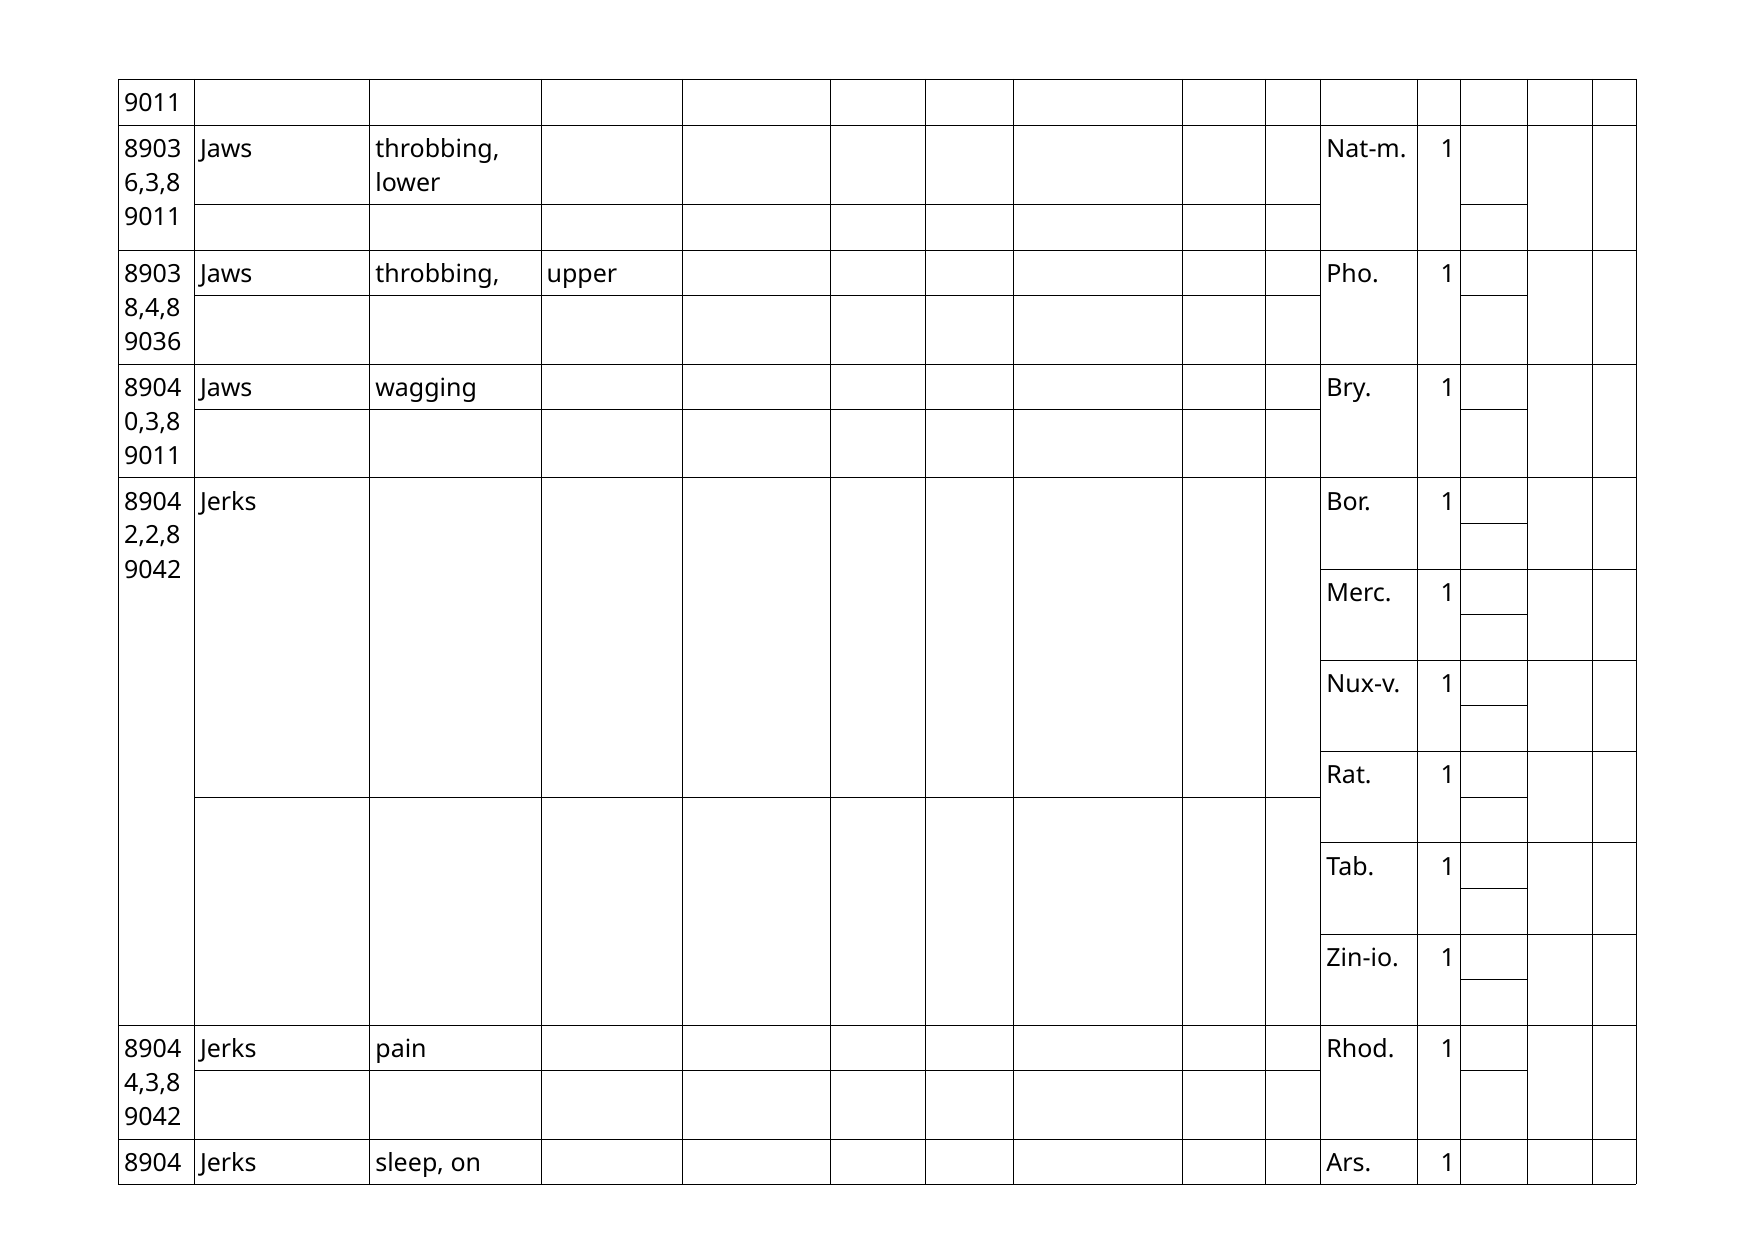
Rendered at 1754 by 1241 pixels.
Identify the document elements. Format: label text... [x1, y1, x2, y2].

table_cell [195, 205, 369, 250]
table_cell [1183, 205, 1265, 250]
table_cell Bry. [1321, 365, 1417, 477]
table_cell 89036,3,89011 [119, 126, 194, 250]
table_cell [542, 798, 682, 1025]
table_cell [831, 478, 925, 797]
table_cell 1 [1418, 935, 1460, 1025]
table_cell [683, 410, 830, 477]
table_cell [926, 126, 1013, 204]
table_cell [1266, 365, 1320, 409]
table_cell wagging [370, 365, 541, 409]
table_cell 1 [1418, 1140, 1460, 1184]
table_cell [542, 410, 682, 477]
table_cell [926, 410, 1013, 477]
table_cell [542, 126, 682, 204]
table_cell [542, 80, 682, 124]
table_cell [1528, 661, 1592, 751]
table_cell [1593, 365, 1636, 477]
table_cell [1014, 478, 1182, 797]
table_cell Rhod. [1321, 1026, 1417, 1138]
table_cell Jaws [195, 126, 369, 204]
table_cell [1014, 365, 1182, 409]
table_cell throbbing, lower [370, 126, 541, 204]
table_cell Ars. [1321, 1140, 1417, 1184]
table_cell [1418, 80, 1460, 124]
table_cell [1461, 752, 1527, 797]
table_cell throbbing, [370, 251, 541, 295]
table_cell [683, 1026, 830, 1070]
table_cell [1593, 1140, 1636, 1184]
table_cell [831, 1026, 925, 1070]
table_cell [370, 798, 541, 1025]
table_cell 89044,3,89042 [119, 1026, 194, 1138]
table_cell [1528, 1026, 1592, 1138]
table_cell Nux-v. [1321, 661, 1417, 751]
table_cell [1528, 251, 1592, 363]
table_cell [1266, 1140, 1320, 1184]
table_cell Jerks [195, 1026, 369, 1070]
table_cell Bor. [1321, 478, 1417, 568]
table_cell [1461, 1026, 1527, 1070]
table_cell [926, 478, 1013, 797]
table_cell [1183, 798, 1265, 1025]
table_cell [1593, 1026, 1636, 1138]
table_cell [1528, 126, 1592, 250]
table_cell [195, 296, 369, 363]
table_cell [1183, 410, 1265, 477]
table_cell 1 [1418, 843, 1460, 933]
table_cell [831, 205, 925, 250]
table_cell [683, 1140, 830, 1184]
table_cell pain [370, 1026, 541, 1070]
table_cell [1266, 798, 1320, 1025]
table_cell Merc. [1321, 570, 1417, 660]
table_cell [1593, 661, 1636, 751]
table_cell [926, 1071, 1013, 1138]
table_cell [683, 296, 830, 363]
table_cell 1 [1418, 365, 1460, 477]
table_cell Zin-io. [1321, 935, 1417, 1025]
table_cell [1461, 478, 1527, 523]
table_cell [1183, 1140, 1265, 1184]
table_cell [1014, 126, 1182, 204]
table_cell [370, 80, 541, 124]
table_cell [1461, 524, 1527, 568]
table_cell [683, 365, 830, 409]
table_cell [542, 478, 682, 797]
table_cell [370, 478, 541, 797]
table_cell [1593, 80, 1636, 124]
table_cell [926, 251, 1013, 295]
table_cell [1014, 798, 1182, 1025]
table_cell [1528, 478, 1592, 568]
table_cell [1461, 798, 1527, 842]
table_cell [542, 296, 682, 363]
table_cell [1528, 365, 1592, 477]
table_cell [1528, 935, 1592, 1025]
table_cell 1 [1418, 251, 1460, 363]
table_cell [1321, 80, 1417, 124]
table_cell [1461, 570, 1527, 614]
table_cell [370, 410, 541, 477]
table_cell [1183, 1026, 1265, 1070]
table_cell [1461, 80, 1527, 124]
table_cell [1528, 752, 1592, 842]
table_cell [926, 80, 1013, 124]
table_cell Jaws [195, 251, 369, 295]
table_cell [831, 1071, 925, 1138]
table_cell [1461, 843, 1527, 888]
table_cell [1014, 251, 1182, 295]
table_cell [1528, 80, 1592, 124]
table_cell [195, 80, 369, 124]
table_cell [542, 205, 682, 250]
table_cell sleep, on [370, 1140, 541, 1184]
table_cell 9011 [119, 80, 194, 124]
table_cell [683, 205, 830, 250]
table_cell [195, 410, 369, 477]
table_cell [542, 1140, 682, 1184]
table_cell Jaws [195, 365, 369, 409]
table_cell [683, 126, 830, 204]
table_cell [1266, 126, 1320, 204]
table_cell upper [542, 251, 682, 295]
table_cell [1183, 1071, 1265, 1138]
table_cell [1593, 251, 1636, 363]
table_cell 89042,2,89042 [119, 478, 194, 1025]
table_cell [831, 126, 925, 204]
table_cell [1461, 1140, 1527, 1184]
table_cell [542, 1026, 682, 1070]
table_cell [683, 1071, 830, 1138]
table_cell [1266, 296, 1320, 363]
table_cell [1461, 365, 1527, 409]
table_cell Jerks [195, 1140, 369, 1184]
table_cell [370, 1071, 541, 1138]
table_cell [542, 1071, 682, 1138]
table_cell 1 [1418, 126, 1460, 250]
table_cell Rat. [1321, 752, 1417, 842]
table_cell [1183, 251, 1265, 295]
table_cell [831, 410, 925, 477]
table_cell [1014, 1140, 1182, 1184]
table_cell [1593, 478, 1636, 568]
table_cell [1528, 843, 1592, 933]
table_cell [1266, 80, 1320, 124]
table_cell [1461, 889, 1527, 933]
table_cell [1266, 478, 1320, 797]
table_cell [1266, 251, 1320, 295]
table_cell [542, 365, 682, 409]
table_cell [683, 80, 830, 124]
table_cell 1 [1418, 570, 1460, 660]
table_cell 89038,4,89036 [119, 251, 194, 363]
table_cell [1461, 126, 1527, 204]
table_cell [1183, 80, 1265, 124]
table_cell [1461, 410, 1527, 477]
table_cell Tab. [1321, 843, 1417, 933]
table_cell [1461, 661, 1527, 705]
table_cell [1014, 1026, 1182, 1070]
table_cell [1461, 251, 1527, 295]
table_cell [1266, 205, 1320, 250]
table_cell Pho. [1321, 251, 1417, 363]
table_cell [1593, 843, 1636, 933]
table_cell [926, 296, 1013, 363]
table_cell [1461, 935, 1527, 979]
table_cell [831, 80, 925, 124]
table_cell [831, 1140, 925, 1184]
table_cell [1528, 570, 1592, 660]
table_cell Nat-m. [1321, 126, 1417, 250]
table_cell [195, 1071, 369, 1138]
table_cell 8904 [119, 1140, 194, 1184]
table_cell [1266, 1026, 1320, 1070]
table_cell [1183, 296, 1265, 363]
table_cell [1014, 80, 1182, 124]
table_cell [1461, 1071, 1527, 1138]
table_cell [1593, 752, 1636, 842]
table_cell [1461, 296, 1527, 363]
table_cell [1014, 410, 1182, 477]
table_cell [926, 798, 1013, 1025]
table_cell [1461, 980, 1527, 1025]
table_cell [926, 1026, 1013, 1070]
table_cell [1593, 570, 1636, 660]
table_cell [1014, 296, 1182, 363]
table_cell [831, 296, 925, 363]
table_cell [683, 798, 830, 1025]
table_cell [831, 365, 925, 409]
table_cell [831, 251, 925, 295]
table_cell [1528, 1140, 1592, 1184]
table_cell [1461, 615, 1527, 660]
table_cell 1 [1418, 478, 1460, 568]
table_cell [370, 205, 541, 250]
table_cell [1183, 126, 1265, 204]
table_cell Jerks [195, 478, 369, 797]
table_cell [926, 365, 1013, 409]
table_cell [683, 251, 830, 295]
table_cell 89040,3,89011 [119, 365, 194, 477]
table_cell 1 [1418, 1026, 1460, 1138]
table_cell [1014, 205, 1182, 250]
table_cell [683, 478, 830, 797]
table_cell [926, 1140, 1013, 1184]
table_cell 1 [1418, 752, 1460, 842]
table_cell [1183, 365, 1265, 409]
table_cell [1461, 205, 1527, 250]
table_cell 1 [1418, 661, 1460, 751]
table_cell [1266, 1071, 1320, 1138]
table_cell [1266, 410, 1320, 477]
table_cell [1593, 126, 1636, 250]
table_cell [831, 798, 925, 1025]
table_cell [926, 205, 1013, 250]
table_cell [370, 296, 541, 363]
table_cell [195, 798, 369, 1025]
table_cell [1461, 706, 1527, 751]
table_cell [1014, 1071, 1182, 1138]
table_cell [1183, 478, 1265, 797]
table_cell [1593, 935, 1636, 1025]
